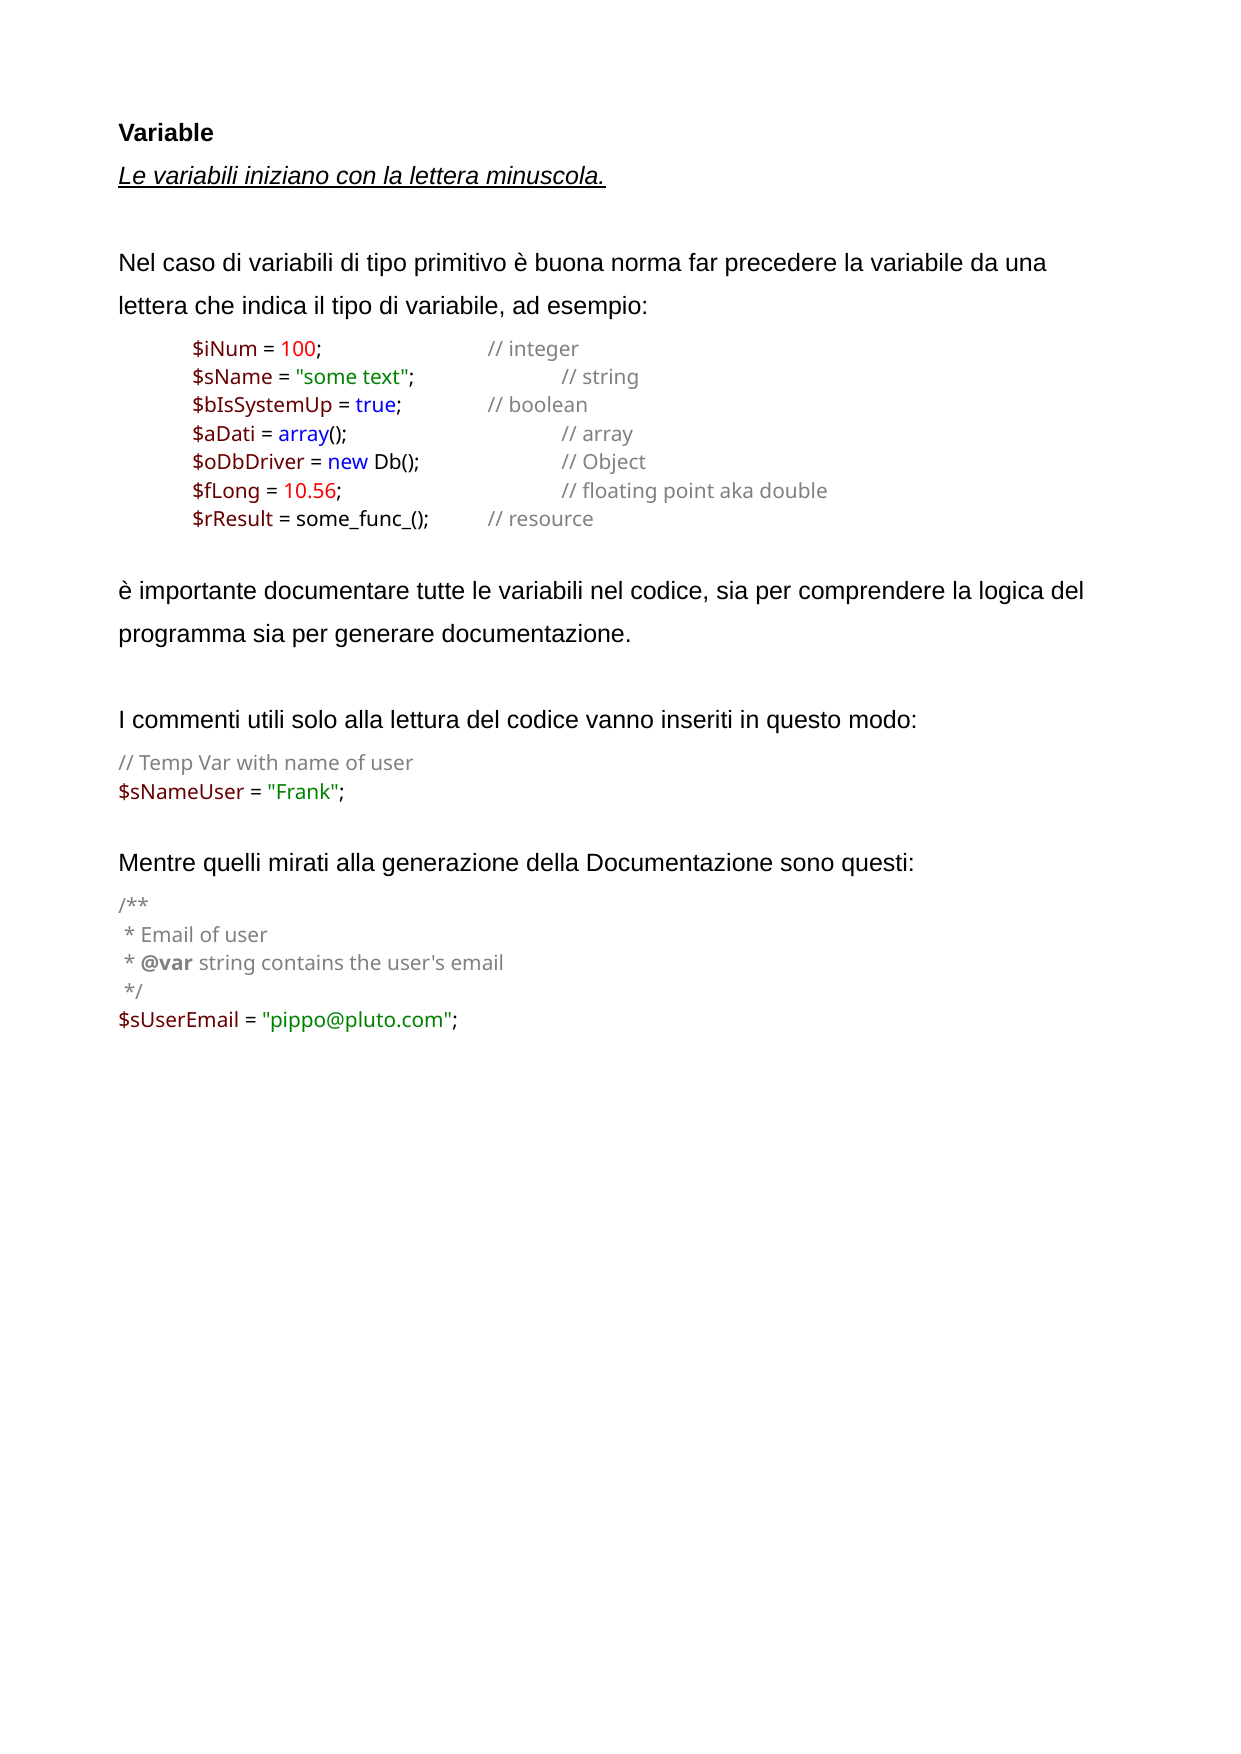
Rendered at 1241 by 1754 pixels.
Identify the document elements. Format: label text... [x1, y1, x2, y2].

text /** [118, 892, 1122, 920]
text Mentre quelli mirati alla generazione della Documentazione sono questi: [118, 848, 1122, 877]
text * Email of user [118, 920, 1122, 948]
text Nel caso di variabili di tipo primitivo è buona norma far precedere la variabile da una lettera che indica il tipo di variabile, ad esempio: [118, 247, 1122, 319]
text $iNum = 100; // integer [192, 334, 1122, 362]
text $aDati = array(); // array [192, 419, 1122, 447]
text $rResult = some_func_(); // resource [192, 504, 1122, 533]
text Le variabili iniziano con la lettera minuscola. [118, 161, 1122, 190]
text $sNameUser = "Frank"; [118, 777, 1122, 805]
text $oDbDriver = new Db(); // Object [192, 447, 1122, 476]
text $fLong = 10.56; // floating point aka double [192, 476, 1122, 504]
text // Temp Var with name of user [118, 748, 1122, 777]
text $bIsSystemUp = true; // boolean [192, 391, 1122, 419]
text * @var string contains the user's email [118, 948, 1122, 977]
text */ [118, 977, 1122, 1005]
text Variable [118, 118, 1122, 147]
text $sName = "some text"; // string [192, 362, 1122, 391]
text $sUserEmail = "pippo@pluto.com"; [118, 1005, 1122, 1034]
text è importante documentare tutte le variabili nel codice, sia per comprendere la logica del programma sia per generare documentazione. [118, 576, 1122, 648]
text I commenti utili solo alla lettura del codice vanno inseriti in questo modo: [118, 705, 1122, 734]
